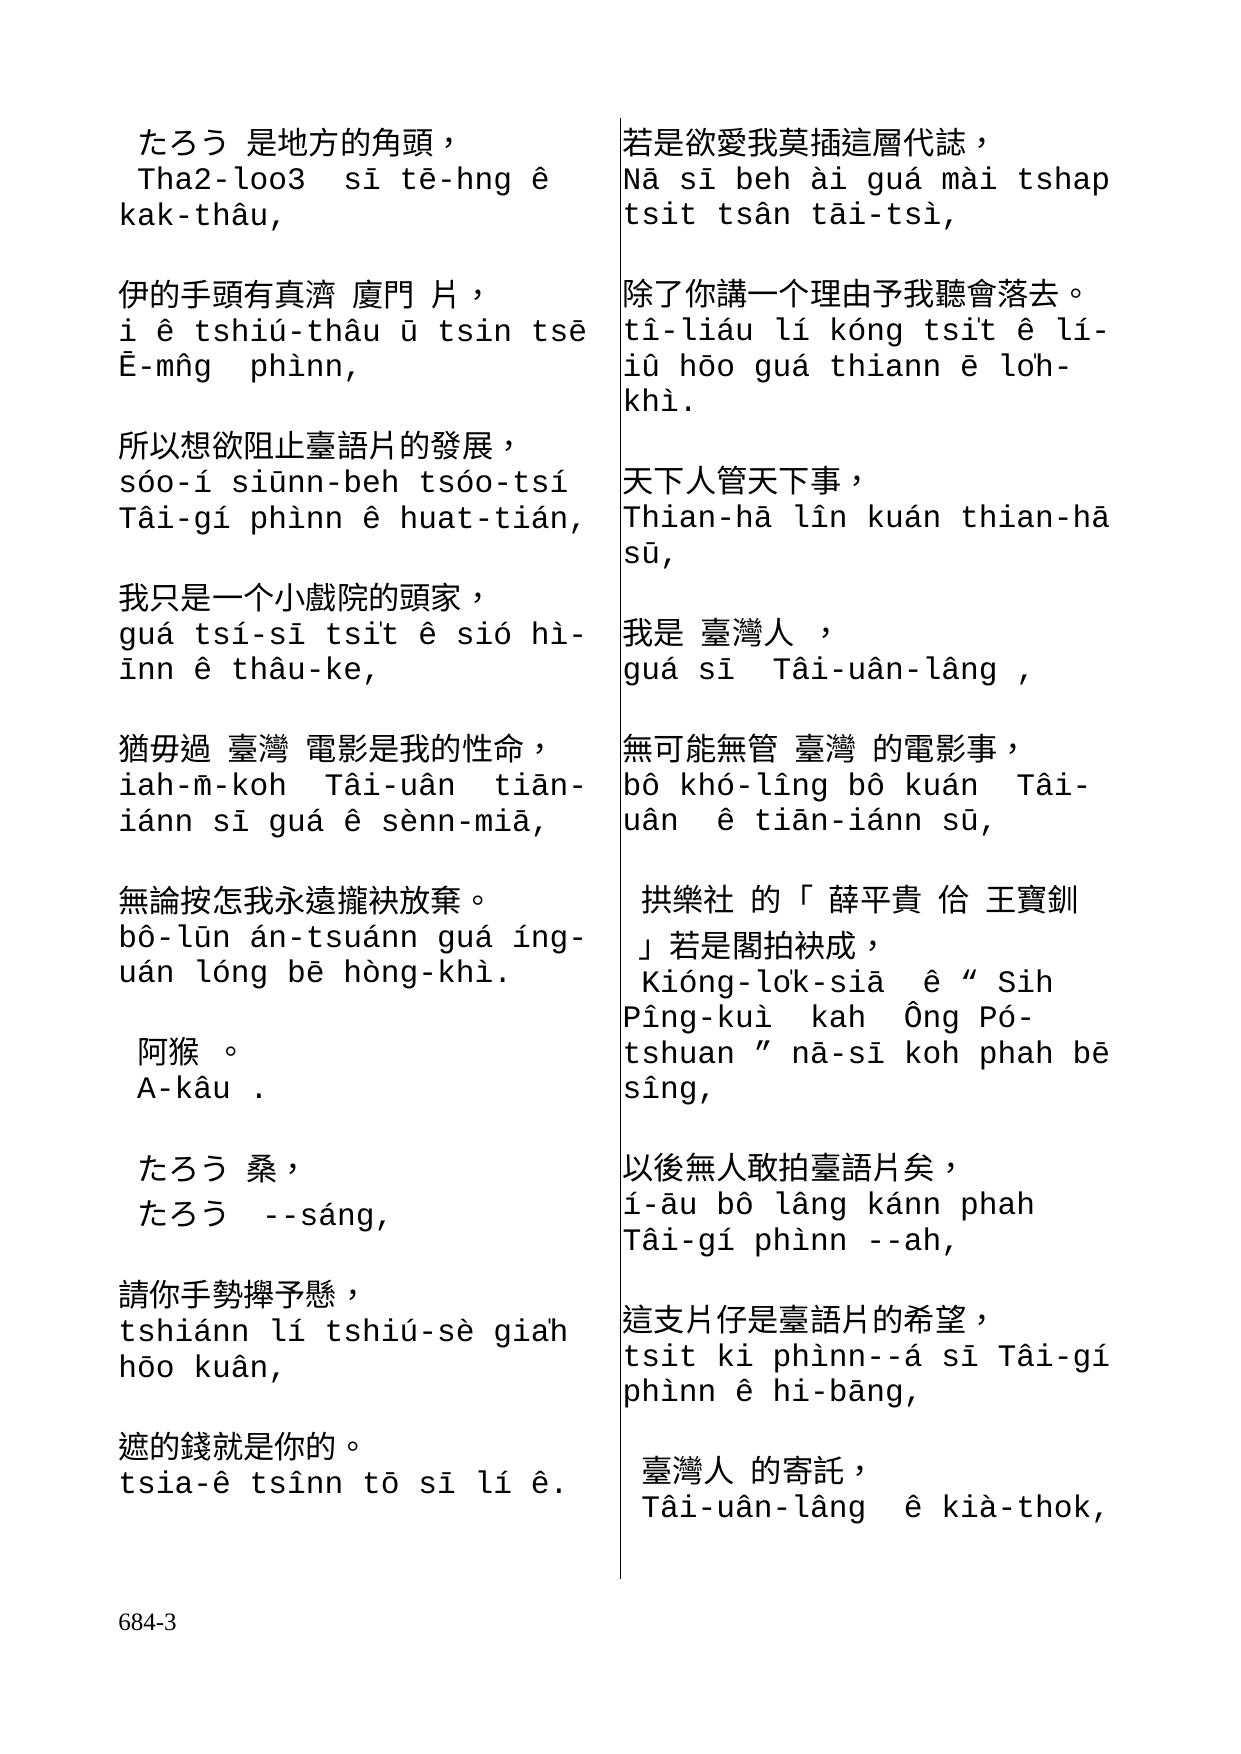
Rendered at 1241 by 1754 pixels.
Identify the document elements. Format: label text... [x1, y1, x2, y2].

text Tha2-loo3 sī tē-hng ê kak-thâu, [118, 164, 618, 234]
text 阿猴 。 [118, 1027, 618, 1073]
text 請你手勢攑予懸， [118, 1270, 618, 1316]
text 我只是一个小戲院的頭家， [118, 573, 618, 618]
text Tâi-uân-lâng ê kià-thok, [622, 1492, 1122, 1527]
text tshiánn lí tshiú-sè gia̍h hōo kuân, [118, 1316, 618, 1386]
text í-āu bô lâng kánn phah Tâi-gí phìnn --ah, [622, 1188, 1122, 1259]
text たろう 桑， [118, 1144, 618, 1189]
text 我是 臺灣人 ， [622, 608, 1122, 653]
text 猶毋過 臺灣 電影是我的性命， [118, 724, 618, 769]
text guá tsí-sī tsi̍t ê sió hì-īnn ê thâu-ke, [118, 618, 618, 689]
text 無論按怎我永遠攏袂放棄。 [118, 876, 618, 921]
text A-kâu . [118, 1073, 618, 1108]
text 若是欲愛我莫插這層代誌， [622, 118, 1122, 163]
text sóo-í siūnn-beh tsóo-tsí Tâi-gí phìnn ê huat-tián, [118, 467, 618, 537]
text たろう 是地方的角頭， [118, 118, 618, 164]
text tî-liáu lí kóng tsi̍t ê lí-iû hōo guá thiann ē lo̍h-khì. [622, 315, 1122, 421]
text 以後無人敢拍臺語片矣， [622, 1143, 1122, 1188]
text 這支片仔是臺語片的希望， [622, 1295, 1122, 1340]
text Nā sī beh ài guá mài tshap tsit tsân tāi-tsì, [622, 163, 1122, 234]
text 天下人管天下事， [622, 456, 1122, 502]
text 無可能無管 臺灣 的電影事， [622, 724, 1122, 769]
text i ê tshiú-thâu ū tsin tsē Ē-mn̂g phìnn, [118, 315, 618, 386]
text tsia-ê tsînn tō sī lí ê. [118, 1467, 618, 1502]
text bô khó-lîng bô kuán Tâi-uân ê tiān-iánn sū, [622, 769, 1122, 840]
text guá sī Tâi-uân-lâng , [622, 653, 1122, 688]
text bô-lūn án-tsuánn guá íng-uán lóng bē hòng-khì. [118, 921, 618, 992]
text Thian-hā lîn kuán thian-hā sū, [622, 502, 1122, 572]
text 臺灣人 的寄託， [622, 1446, 1122, 1492]
text tsit ki phìnn--á sī Tâi-gí phìnn ê hi-bāng, [622, 1340, 1122, 1411]
text iah-m̄-koh Tâi-uân tiān-iánn sī guá ê sènn-miā, [118, 769, 618, 840]
text 拱樂社 的「 薛平貴 佮 王寶釧 」若是閣拍袂成， [622, 875, 1122, 966]
text Kióng-lo̍k-siā ê “ Sih Pîng-kuì kah Ông Pó-tshuan ” nā-sī koh phah bē sîng, [622, 966, 1122, 1108]
text 遮的錢就是你的。 [118, 1422, 618, 1467]
text たろう --sáng, [118, 1189, 618, 1235]
text 所以想欲阻止臺語片的發展， [118, 421, 618, 467]
text 除了你講一个理由予我聽會落去。 [622, 269, 1122, 315]
text 伊的手頭有真濟 廈門 片， [118, 270, 618, 315]
